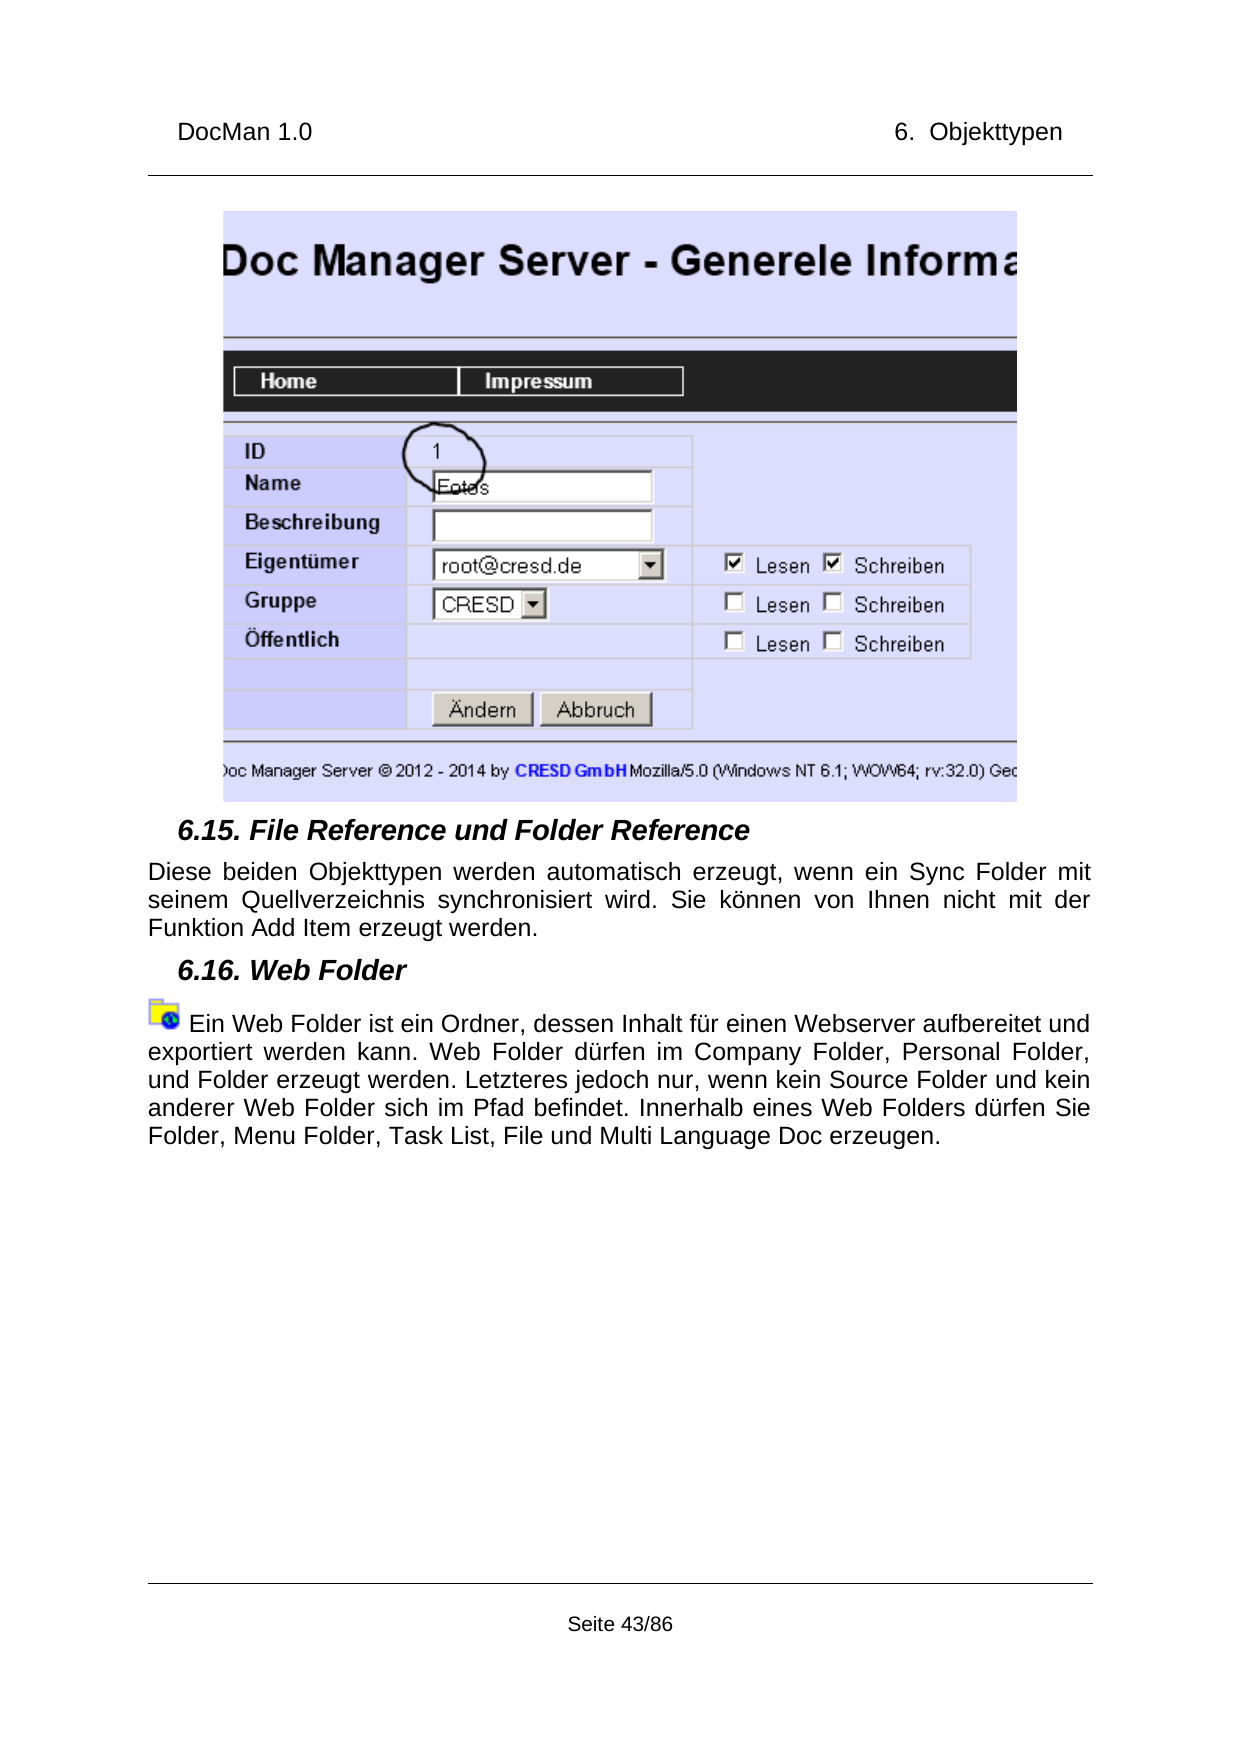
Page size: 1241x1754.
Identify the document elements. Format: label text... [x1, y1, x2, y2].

subtitle File Reference und Folder Reference [177, 813, 1093, 846]
subtitle Web Folder [177, 953, 1093, 986]
text Diese beiden Objekttypen werden automatisch erzeugt, wenn ein Sync Folder mit seinem Quellverzeichnis synchronisiert wird. Sie können von Ihnen nicht mit der Funktion Add Item erzeugt werden. [148, 858, 1093, 942]
text Ein Web Folder ist ein Ordner, dessen Inhalt für einen Webserver aufbereitet und exportiert werden kann. Web Folder dürfen im Company Folder, Personal Folder, und Folder erzeugt werden. Letzteres jedoch nur, wenn kein Source Folder und kein anderer Web Folder sich im Pfad befindet. Innerhalb eines Web Folders dürfen Sie Folder, Menu Folder, Task List, File und Multi Language Doc erzeugen. [148, 998, 1093, 1150]
picture [223, 211, 1017, 802]
picture [147, 997, 182, 1032]
